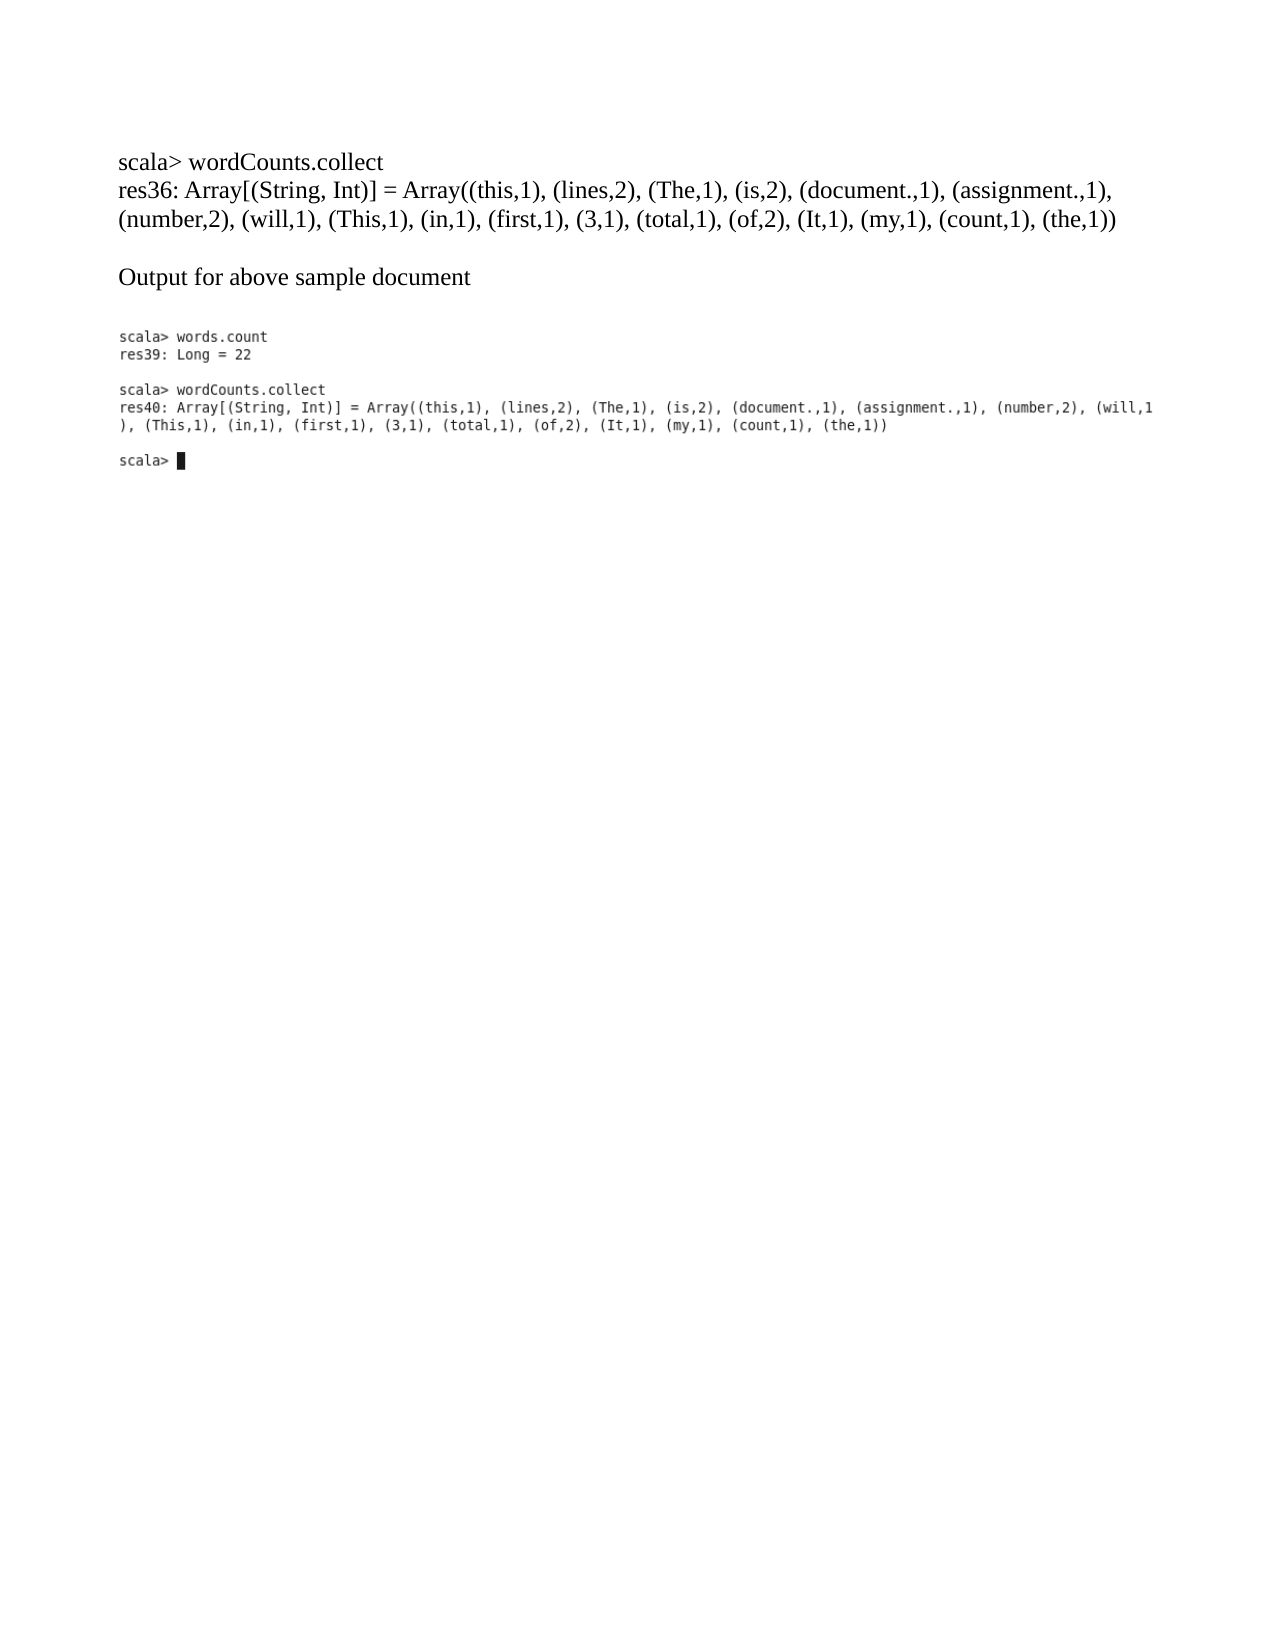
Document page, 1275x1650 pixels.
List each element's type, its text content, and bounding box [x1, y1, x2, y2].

text res36: Array[(String, Int)] = Array((this,1), (lines,2), (The,1), (is,2), (document.,1), (assignment.,1), (number,2), (will,1), (This,1), (in,1), (first,1), (3,1), (total,1), (of,2), (It,1), (my,1), (count,1), (the,1)) [118, 176, 1157, 233]
text Output for above sample document [118, 262, 1157, 291]
text scala> wordCounts.collect [118, 147, 1157, 176]
picture [118, 319, 1157, 476]
